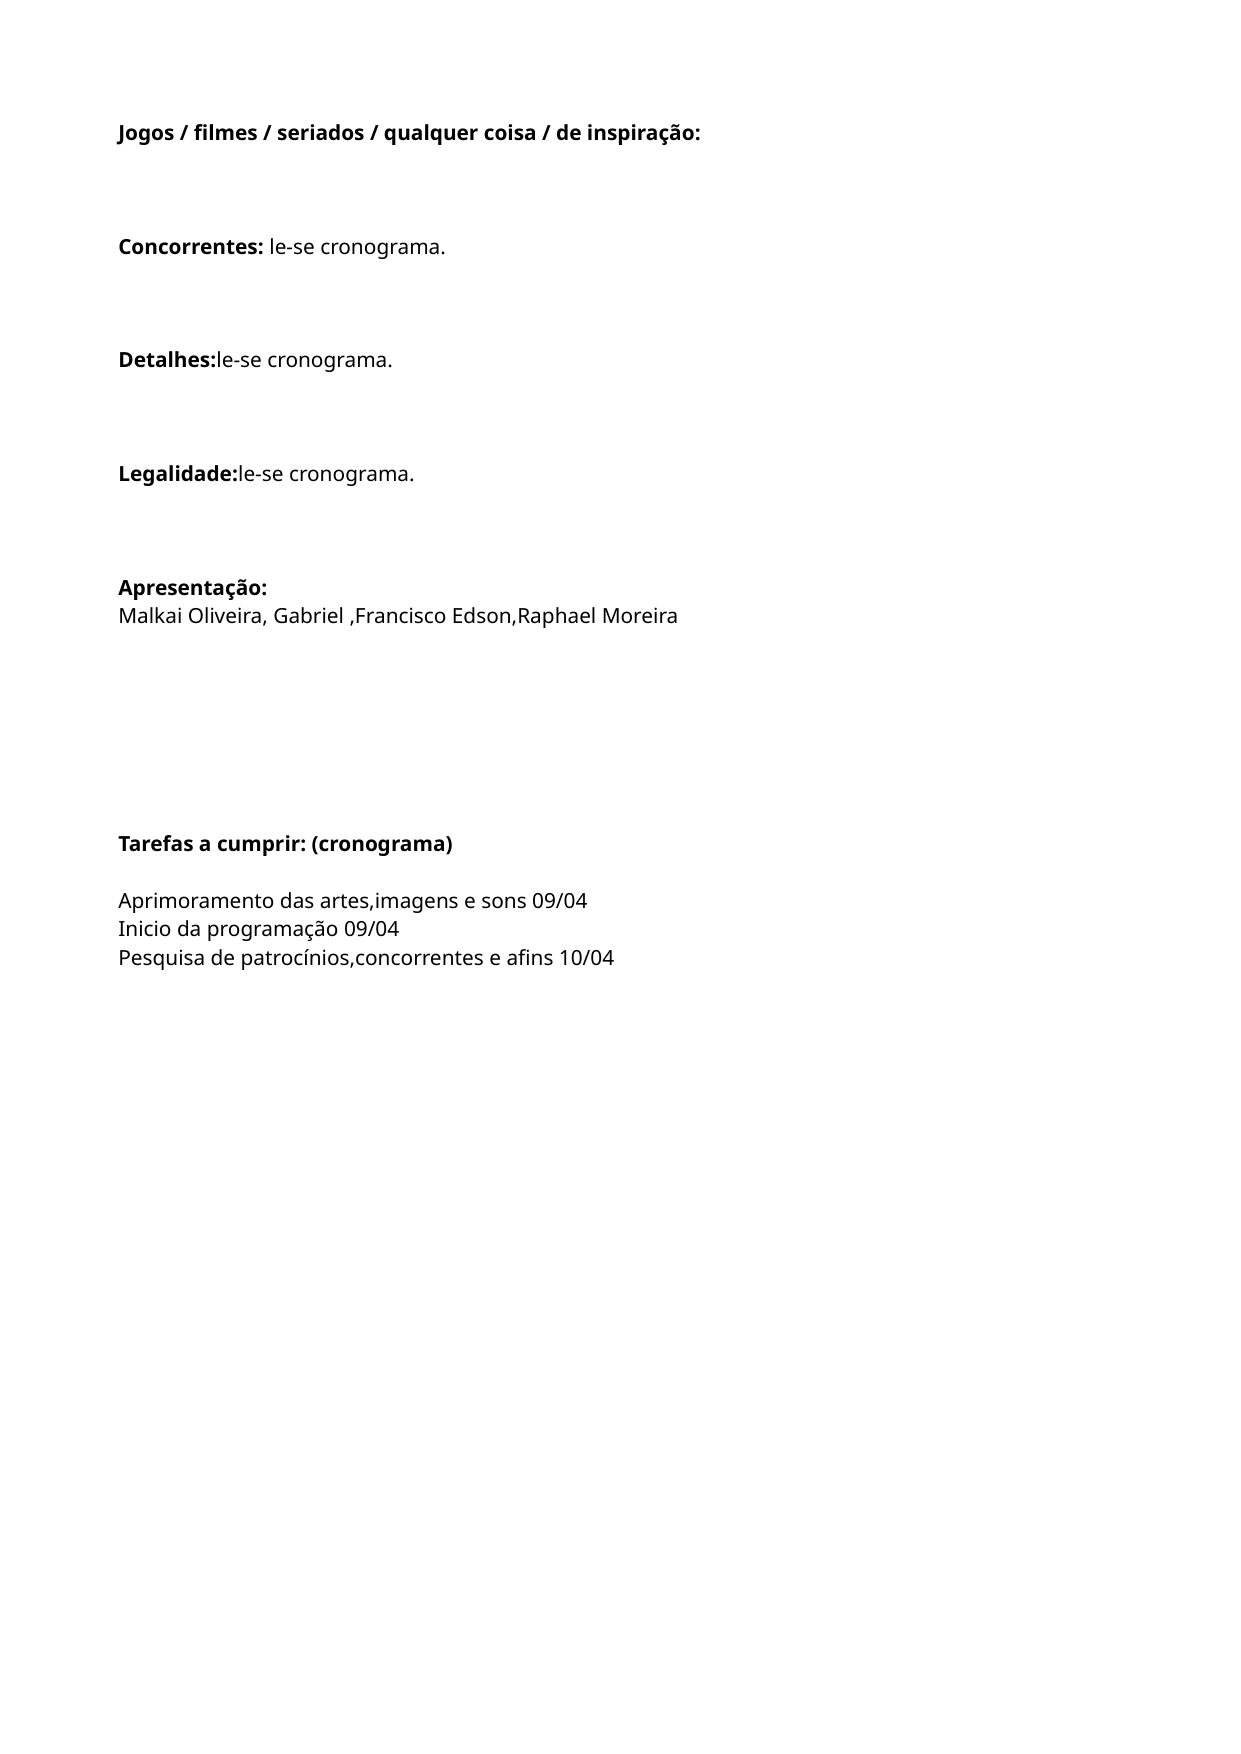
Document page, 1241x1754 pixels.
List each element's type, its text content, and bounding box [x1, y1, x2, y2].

text Inicio da programação 09/04 [118, 914, 1122, 943]
text Detalhes:le-se cronograma. [118, 346, 1122, 374]
text Concorrentes: le-se cronograma. [118, 232, 1122, 260]
text Legalidade:le-se cronograma. [118, 459, 1122, 488]
text Apresentação: [118, 573, 1122, 602]
text Malkai Oliveira, Gabriel ,Francisco Edson,Raphael Moreira [118, 602, 1122, 630]
text Jogos / filmes / seriados / qualquer coisa / de inspiração: [118, 118, 1122, 147]
text Pesquisa de patrocínios,concorrentes e afins 10/04 [118, 943, 1122, 971]
text Aprimoramento das artes,imagens e sons 09/04 [118, 886, 1122, 914]
text Tarefas a cumprir: (cronograma) [118, 829, 1122, 857]
